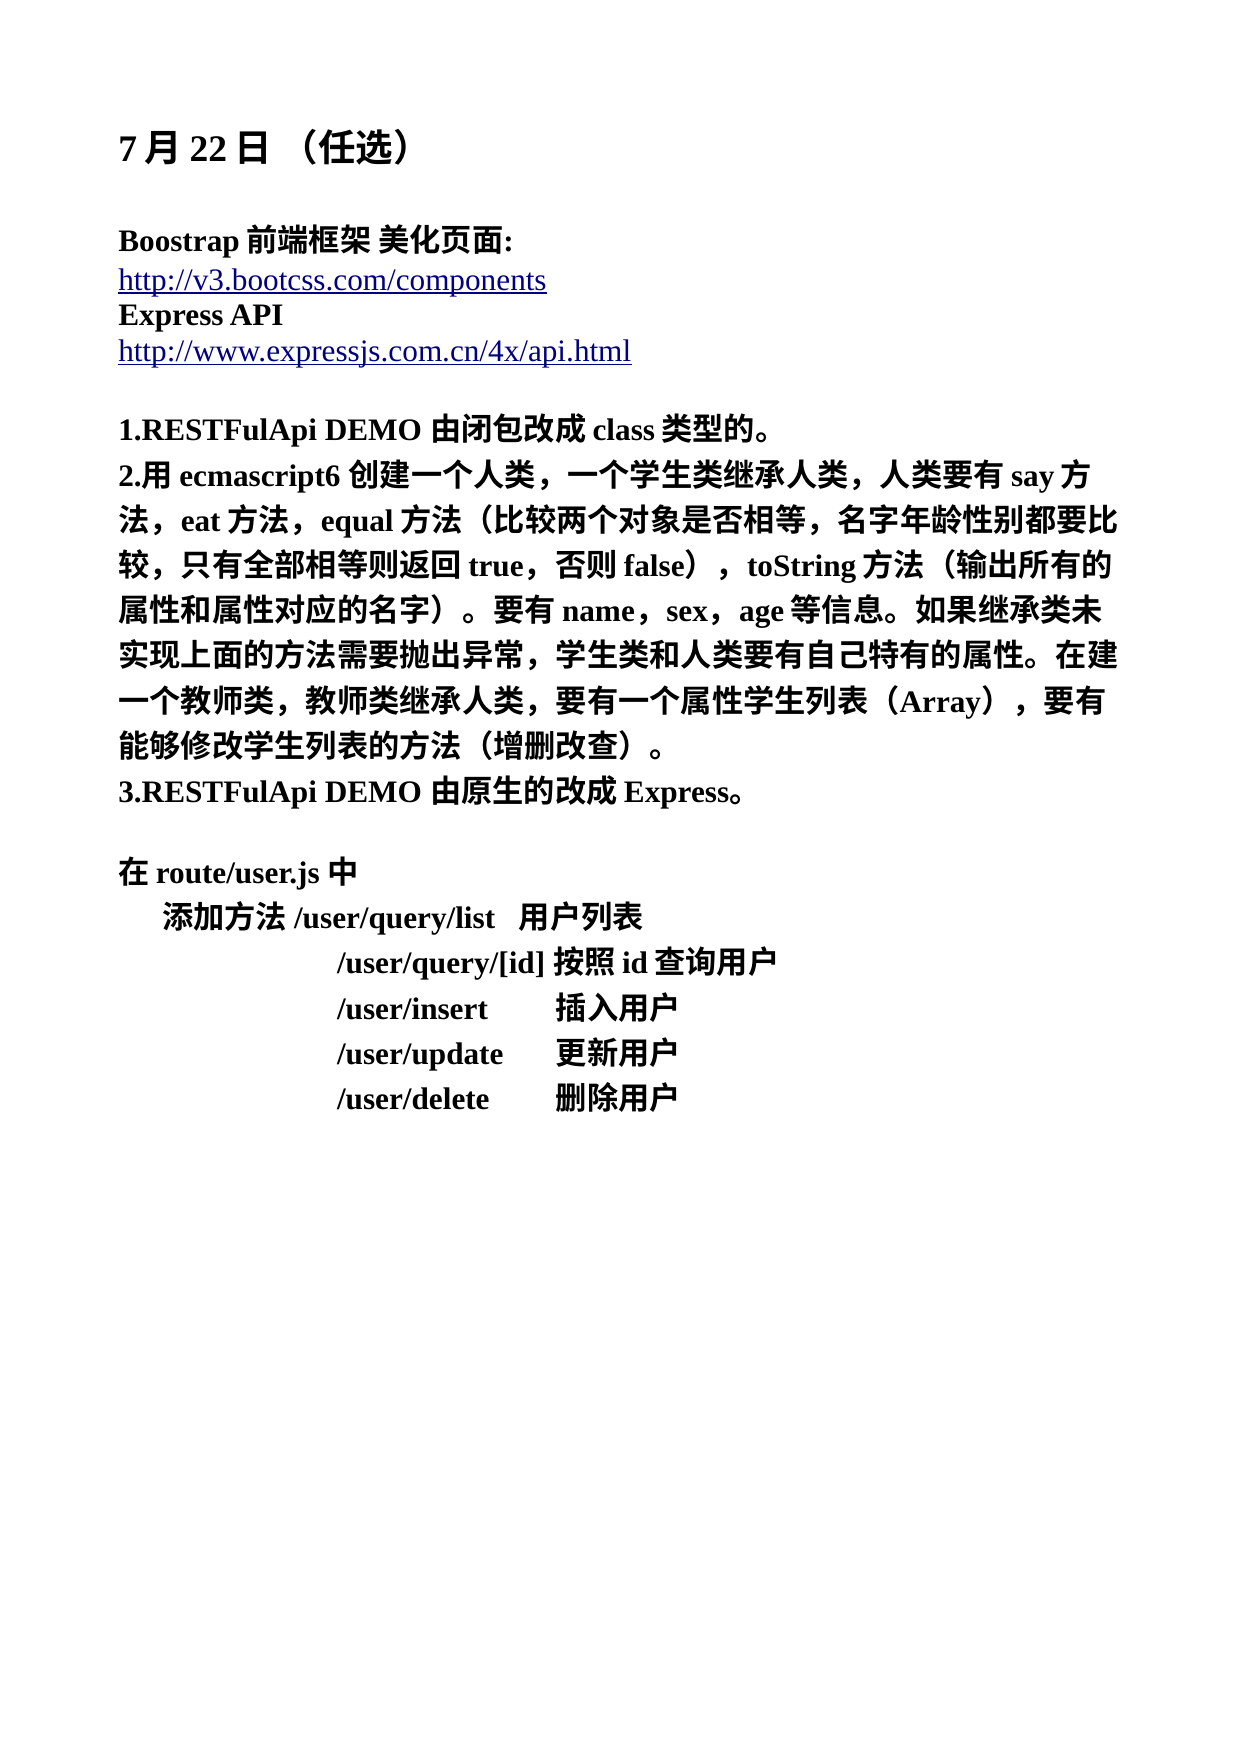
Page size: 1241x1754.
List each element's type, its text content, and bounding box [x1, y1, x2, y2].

text 7月22日 （任选） [118, 118, 1122, 172]
text 在route/user.js 中 [118, 847, 1122, 892]
text http://v3.bootcss.com/components [118, 261, 1122, 297]
text Boostrap前端框架 美化页面: [118, 216, 1122, 261]
text /user/insert 插入用户 [118, 983, 1122, 1028]
text Express API [118, 297, 1122, 333]
text 2.用ecmascript6 创建一个人类，一个学生类继承人类，人类要有say方法，eat方法，equal方法（比较两个对象是否相等，名字年龄性别都要比较，只有全部相等则返回true，否则false），toString方法（输出所有的属性和属性对应的名字）。要有name，sex，age等信息。如果继承类未实现上面的方法需要抛出异常，学生类和人类要有自己特有的属性。在建一个教师类，教师类继承人类，要有一个属性学生列表（Array），要有能够修改学生列表的方法（增删改查）。 [118, 450, 1122, 766]
text 3.RESTFulApi DEMO 由原生的改成Express。 [118, 766, 1122, 811]
text 添加方法 /user/query/list 用户列表 [118, 892, 1122, 938]
text 1.RESTFulApi DEMO 由闭包改成class类型的。 [118, 404, 1122, 450]
text /user/update 更新用户 [118, 1028, 1122, 1073]
text http://www.expressjs.com.cn/4x/api.html [118, 333, 1122, 368]
text /user/query/[id] 按照id查询用户 [118, 938, 1122, 983]
text /user/delete 删除用户 [118, 1073, 1122, 1118]
